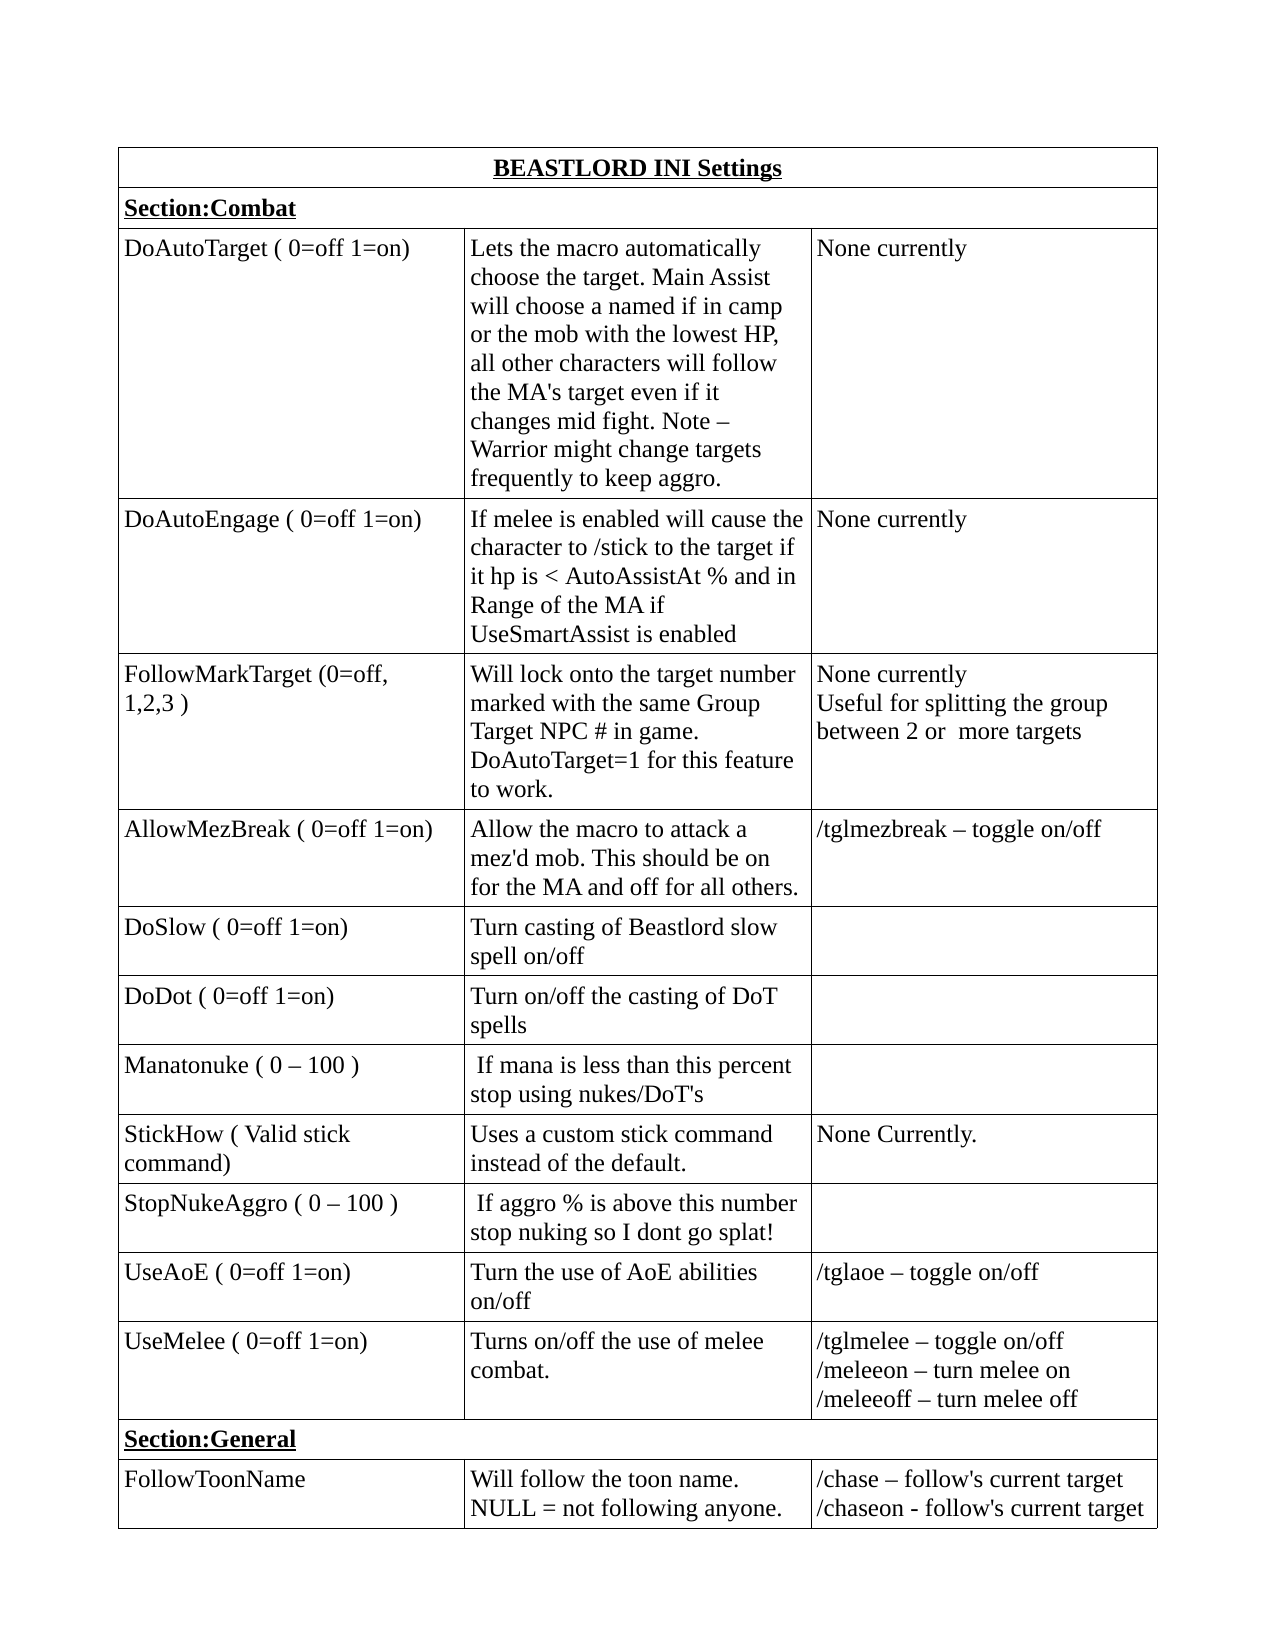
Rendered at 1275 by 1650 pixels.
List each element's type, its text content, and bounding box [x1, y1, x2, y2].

table_cell Turn the use of AoE abilities on/off [465, 1253, 811, 1321]
table_cell Uses a custom stick command instead of the default. [465, 1115, 811, 1182]
table_cell /tglmelee – toggle on/off /meleeon – turn melee on /meleeoff – turn melee off [812, 1322, 1157, 1418]
table_cell If melee is enabled will cause the character to /stick to the target if it hp is < AutoAssistAt % and in Range of the MA if UseSmartAssist is enabled [465, 499, 811, 653]
table_cell None currently [812, 499, 1157, 653]
table_cell Turn casting of Beastlord slow spell on/off [465, 907, 811, 975]
table_cell DoDot ( 0=off 1=on) [119, 976, 464, 1044]
table_cell Section:General [119, 1420, 1157, 1459]
table_cell FollowMarkTarget (0=off, 1,2,3 ) [119, 654, 464, 808]
table_cell Manatonuke ( 0 – 100 ) [119, 1045, 464, 1113]
table_header BEASTLORD INI Settings [119, 148, 1157, 187]
table_cell If mana is less than this percent stop using nukes/DoT's [465, 1045, 811, 1113]
table_cell [812, 1045, 1157, 1113]
table_cell [812, 907, 1157, 975]
table_cell StickHow ( Valid stick command) [119, 1115, 464, 1182]
table_cell Turn on/off the casting of DoT spells [465, 976, 811, 1044]
table_cell /tglaoe – toggle on/off [812, 1253, 1157, 1321]
table_cell StopNukeAggro ( 0 – 100 ) [119, 1184, 464, 1252]
table_cell None currently [812, 229, 1157, 498]
table_cell AllowMezBreak ( 0=off 1=on) [119, 810, 464, 906]
table_cell DoSlow ( 0=off 1=on) [119, 907, 464, 975]
table_cell UseAoE ( 0=off 1=on) [119, 1253, 464, 1321]
table_cell [812, 1184, 1157, 1252]
table_cell Will follow the toon name. NULL = not following anyone. [465, 1460, 811, 1528]
table_cell Section:Combat [119, 188, 1157, 227]
table_cell DoAutoEngage ( 0=off 1=on) [119, 499, 464, 653]
table_cell If aggro % is above this number stop nuking so I dont go splat! [465, 1184, 811, 1252]
table_cell Will lock onto the target number marked with the same Group Target NPC # in game. DoAutoTarget=1 for this feature to work. [465, 654, 811, 808]
table_cell UseMelee ( 0=off 1=on) [119, 1322, 464, 1418]
table_cell Turns on/off the use of melee combat. [465, 1322, 811, 1418]
table_cell FollowToonName [119, 1460, 464, 1528]
table_cell None Currently. [812, 1115, 1157, 1182]
table_cell /tglmezbreak – toggle on/off [812, 810, 1157, 906]
table_cell /chase – follow's current target /chaseon - follow's current target [812, 1460, 1157, 1528]
table_cell DoAutoTarget ( 0=off 1=on) [119, 229, 464, 498]
table_cell None currently Useful for splitting the group between 2 or more targets [812, 654, 1157, 808]
table_cell Lets the macro automatically choose the target. Main Assist will choose a named if in camp or the mob with the lowest HP, all other characters will follow the MA's target even if it changes mid fight. Note – Warrior might change targets frequently to keep aggro. [465, 229, 811, 498]
table_cell Allow the macro to attack a mez'd mob. This should be on for the MA and off for all others. [465, 810, 811, 906]
table_cell [812, 976, 1157, 1044]
